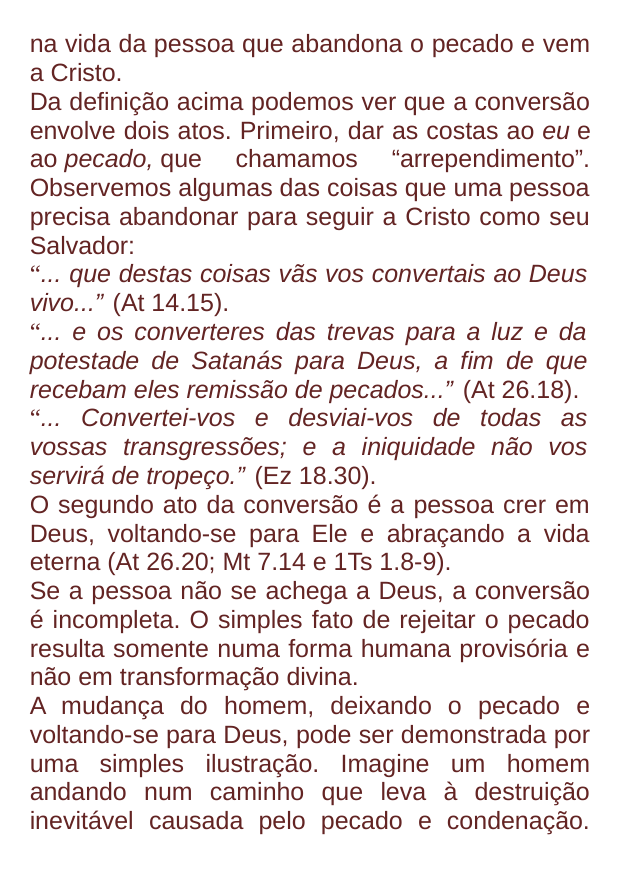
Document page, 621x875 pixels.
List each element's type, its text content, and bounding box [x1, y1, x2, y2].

text na vida da pessoa que abandona o pecado e vem a Cristo. [29, 29, 591, 87]
text Se a pessoa não se achega a Deus, a conversão é incompleta. O simples fato de rejeitar o pecado resulta somente numa forma humana provisória e não em transformação divina. [29, 576, 591, 691]
text Da definição acima podemos ver que a conversão envolve dois atos. Primeiro, dar as costas ao eu e ao pecado, que chamamos “arrependimento”. Observemos algumas das coisas que uma pessoa precisa abandonar para seguir a Cristo como seu Salvador: [29, 87, 591, 259]
text O segundo ato da conversão é a pessoa crer em Deus, voltando-se para Ele e abraçando a vida eterna (At 26.20; Mt 7.14 e 1Ts 1.8-9). [29, 490, 591, 576]
text “... que destas coisas vãs vos convertais ao Deus vivo...” (At 14.15). [29, 259, 591, 317]
text “... e os converteres das trevas para a luz e da potestade de Satanás para Deus, a fim de que recebam eles remissão de pecados...” (At 26.18). [29, 317, 591, 403]
text “... Convertei-vos e desviai-vos de todas as vossas transgressões; e a iniquidade não vos servirá de tropeço.” (Ez 18.30). [29, 403, 591, 490]
text A mudança do homem, deixando o pecado e voltando-se para Deus, pode ser demonstrada por uma simples ilustração. Imagine um homem andando num caminho que leva à destruição inevitável causada pelo pecado e condenação. [29, 691, 591, 835]
